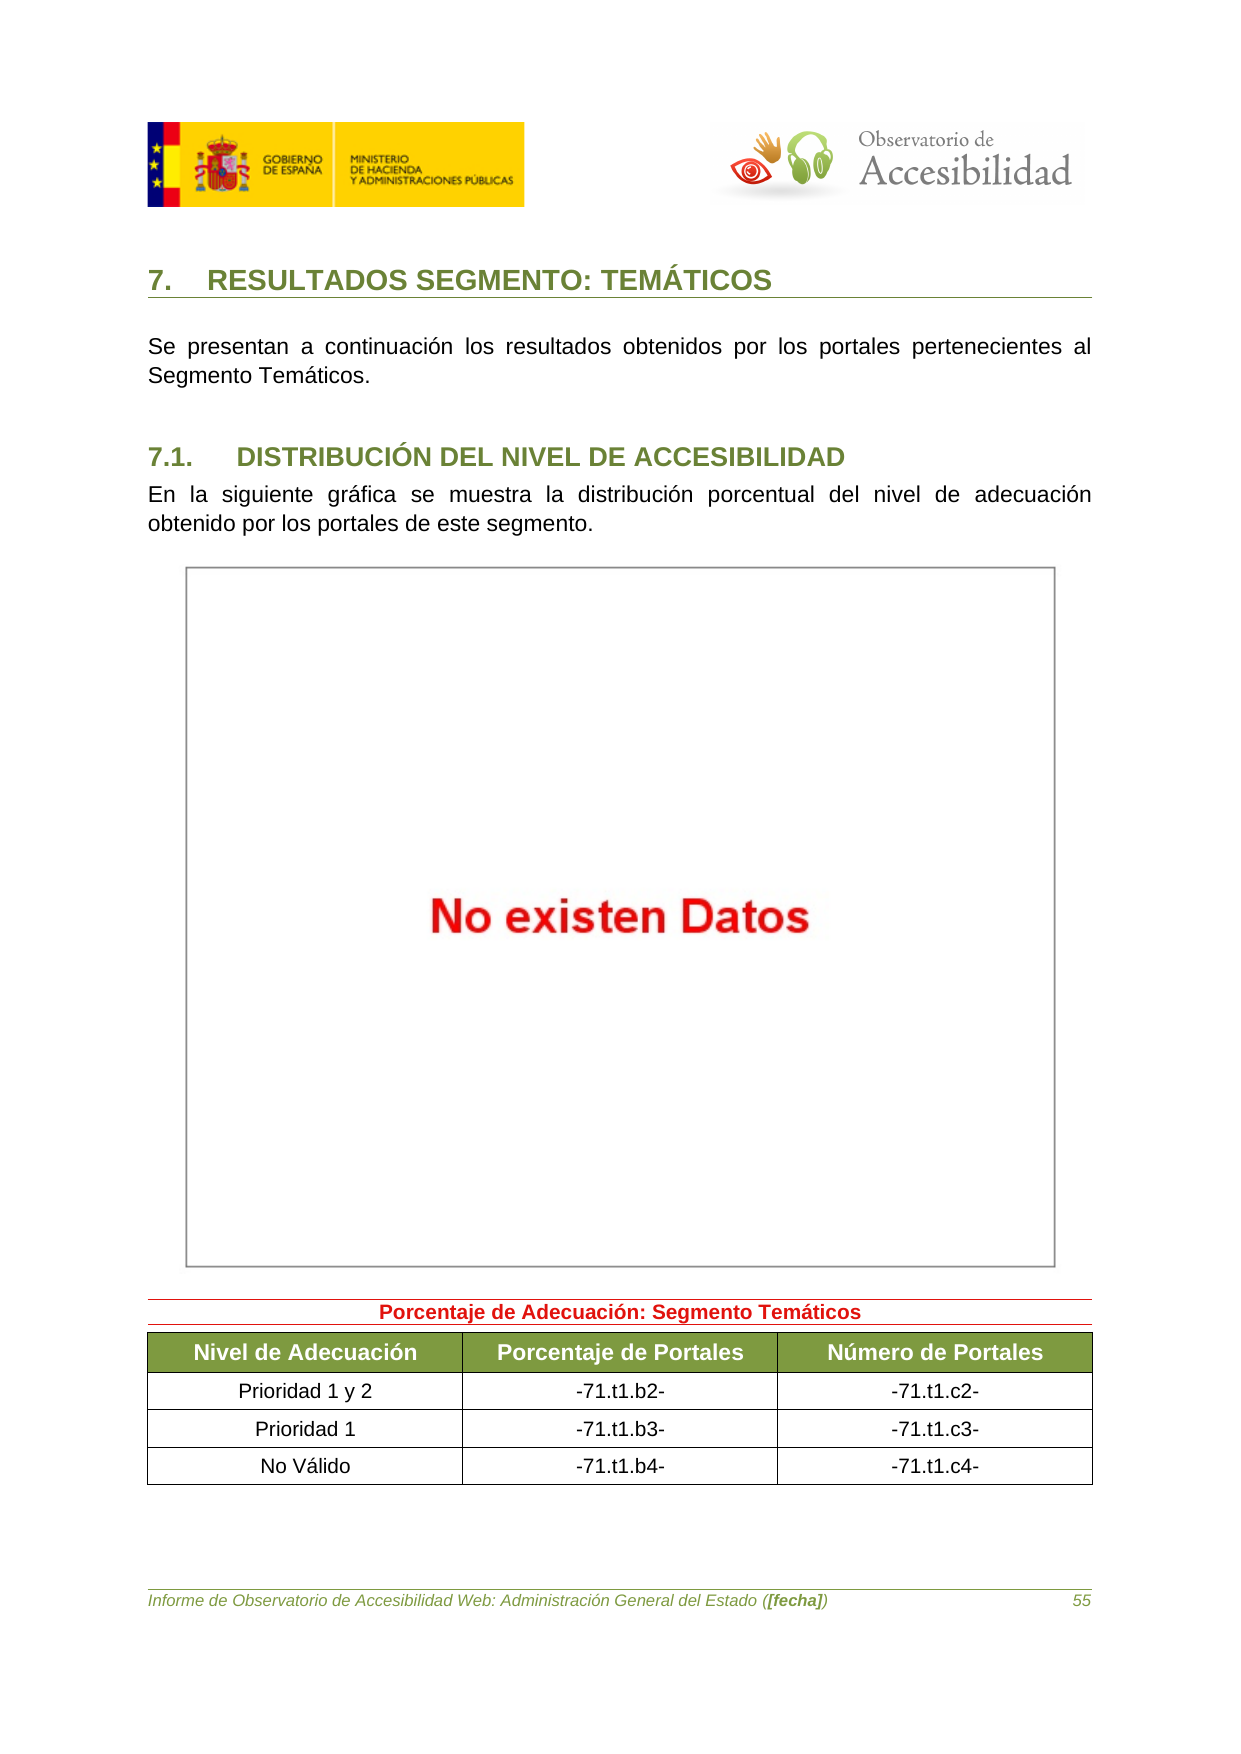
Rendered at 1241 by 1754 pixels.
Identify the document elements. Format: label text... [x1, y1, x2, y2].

text Se presentan a continuación los resultados obtenidos por los portales pertenecientes al Segmento Temáticos. [148, 333, 1092, 388]
picture [710, 122, 1086, 205]
table_cell -71.t1.b2- [463, 1373, 777, 1409]
list Distribución del nivel de accesibilidad [148, 441, 1092, 472]
table_header Porcentaje de Portales [463, 1333, 777, 1372]
table_cell Prioridad 1 y 2 [148, 1373, 462, 1409]
table_cell No Válido [148, 1448, 462, 1484]
table_cell -71.t1.c3- [778, 1410, 1092, 1447]
table_cell -71.t1.b3- [463, 1410, 777, 1447]
table_cell -71.t1.c2- [778, 1373, 1092, 1409]
text Porcentaje de Adecuación: Segmento Temáticos [148, 1300, 1092, 1324]
picture [147, 122, 525, 207]
table_cell Prioridad 1 [148, 1410, 462, 1447]
text En la siguiente gráfica se muestra la distribución porcentual del nivel de adecuación obtenido por los portales de este segmento. [148, 481, 1092, 537]
table_cell -71.t1.c4- [778, 1448, 1092, 1484]
table_header Número de Portales [778, 1333, 1092, 1372]
list Resultados Segmento: Temáticos [148, 263, 1092, 297]
table_cell -71.t1.b4- [463, 1448, 777, 1484]
table_header Nivel de Adecuación [148, 1333, 462, 1372]
picture [178, 564, 1062, 1274]
